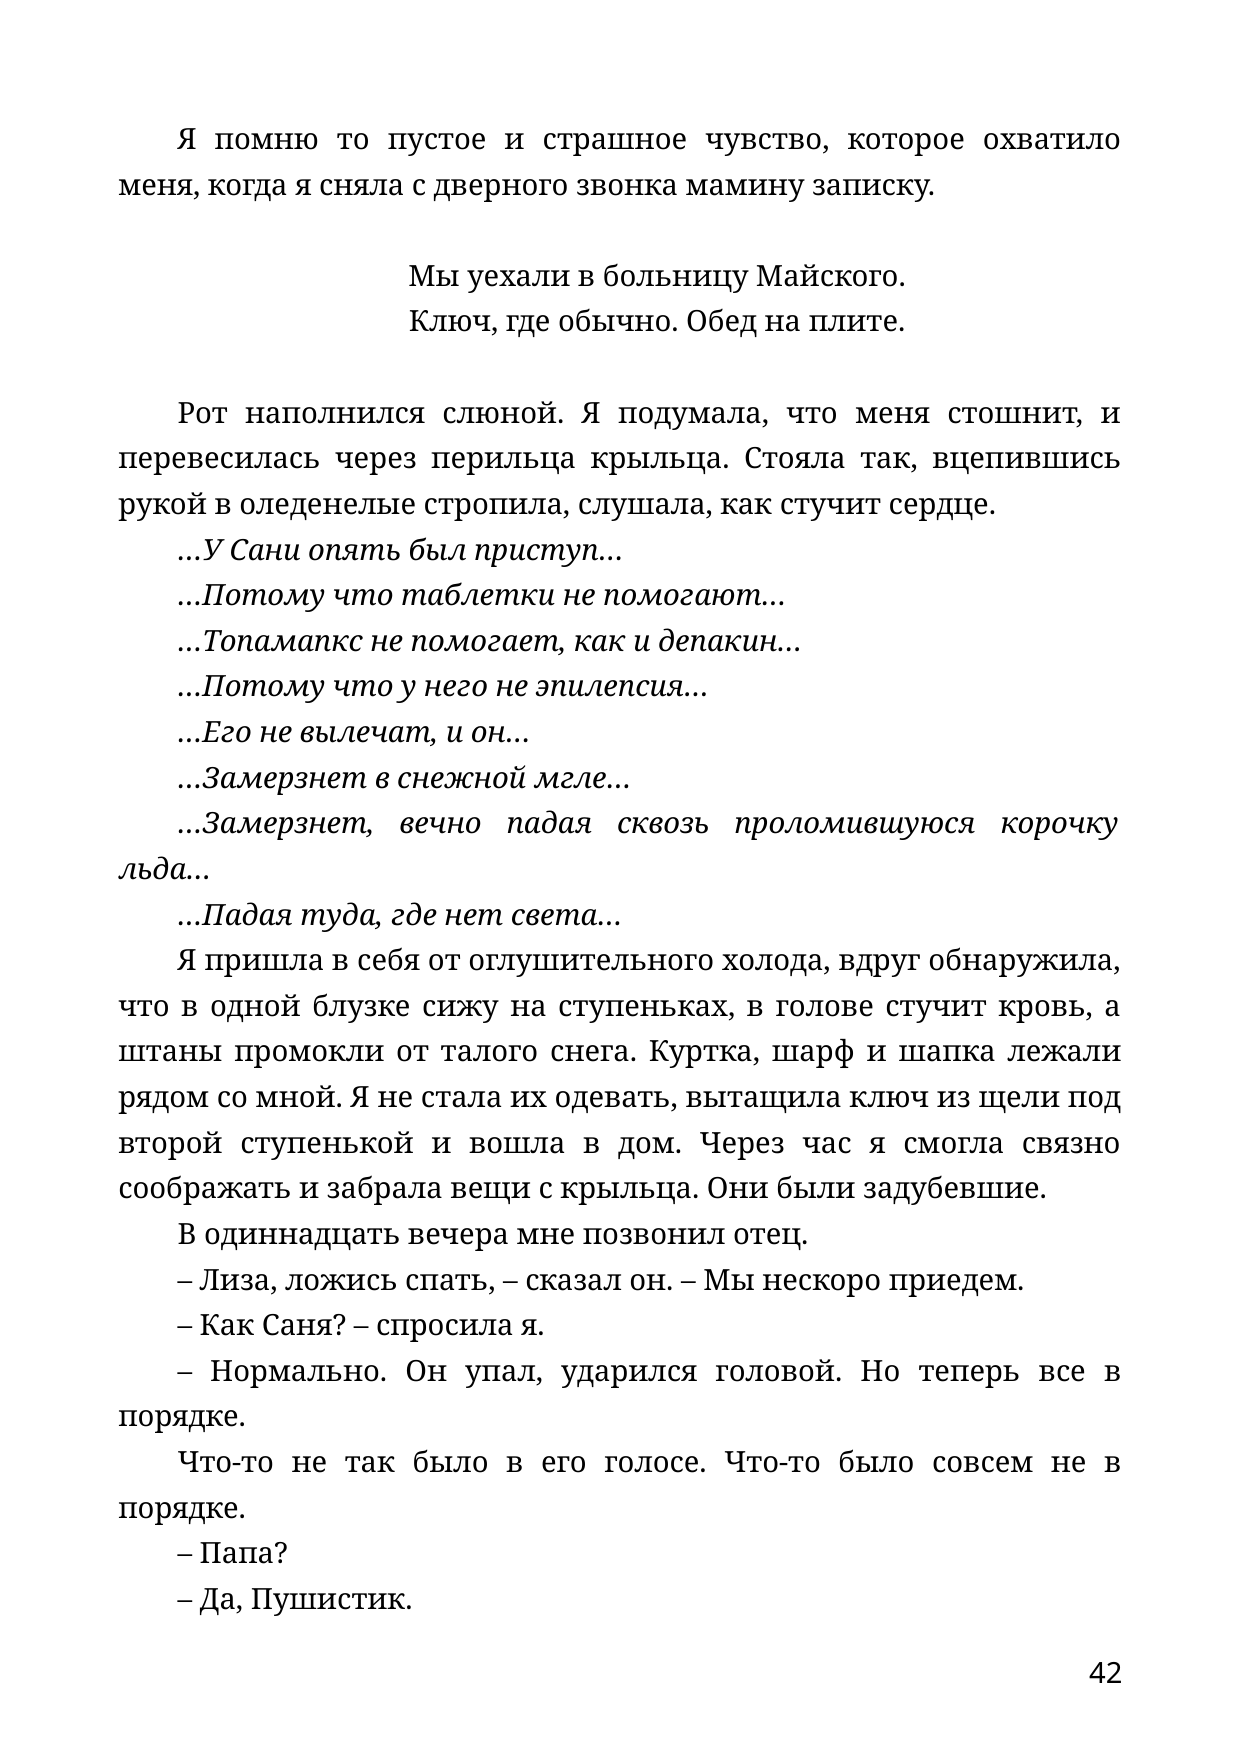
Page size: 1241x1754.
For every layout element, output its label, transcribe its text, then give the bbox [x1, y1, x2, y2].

text – Нормально. Он упал, ударился головой. Но теперь все в порядке. [118, 1350, 1122, 1435]
text Мы уехали в больницу Майского. [118, 255, 1122, 295]
text …Замерзнет в снежной мгле… [118, 757, 1122, 797]
text …Его не вылечат, и он… [118, 711, 1122, 751]
text Рот наполнился слюной. Я подумала, что меня стошнит, и перевесилась через перильца крыльца. Стояла так, вцепившись рукой в оледенелые стропила, слушала, как стучит сердце. [118, 392, 1122, 523]
text …Потому что таблетки не помогают… [118, 574, 1122, 614]
text …Замерзнет, вечно падая сквозь проломившуюся корочку льда… [118, 802, 1122, 888]
text Я пришла в себя от оглушительного холода, вдруг обнаружила, что в одной блузке сижу на ступеньках, в голове стучит кровь, а штаны промокли от талого снега. Куртка, шарф и шапка лежали рядом со мной. Я не стала их одевать, вытащила ключ из щели под второй ступенькой и вошла в дом. Через час я смогла связно соображать и забрала вещи с крыльца. Они были задубевшие. [118, 939, 1122, 1207]
text …Потому что у него не эпилепсия… [118, 666, 1122, 705]
text Что-то не так было в его голосе. Что-то было совсем не в порядке. [118, 1441, 1122, 1527]
text – Папа? [118, 1532, 1122, 1572]
text Ключ, где обычно. Обед на плите. [118, 301, 1122, 340]
text …Падая туда, где нет света… [118, 894, 1122, 933]
text – Лиза, ложись спать, – сказал он. – Мы нескоро приедем. [118, 1259, 1122, 1298]
text В одиннадцать вечера мне позвонил отец. [118, 1213, 1122, 1253]
text – Да, Пушистик. [118, 1578, 1122, 1618]
text – Как Саня? – спросила я. [118, 1304, 1122, 1344]
text …У Сани опять был приступ… [118, 529, 1122, 568]
text Я помню то пустое и страшное чувство, которое охватило меня, когда я сняла с дверного звонка мамину записку. [118, 118, 1122, 203]
text …Топамапкс не помогает, как и депакин… [118, 620, 1122, 660]
